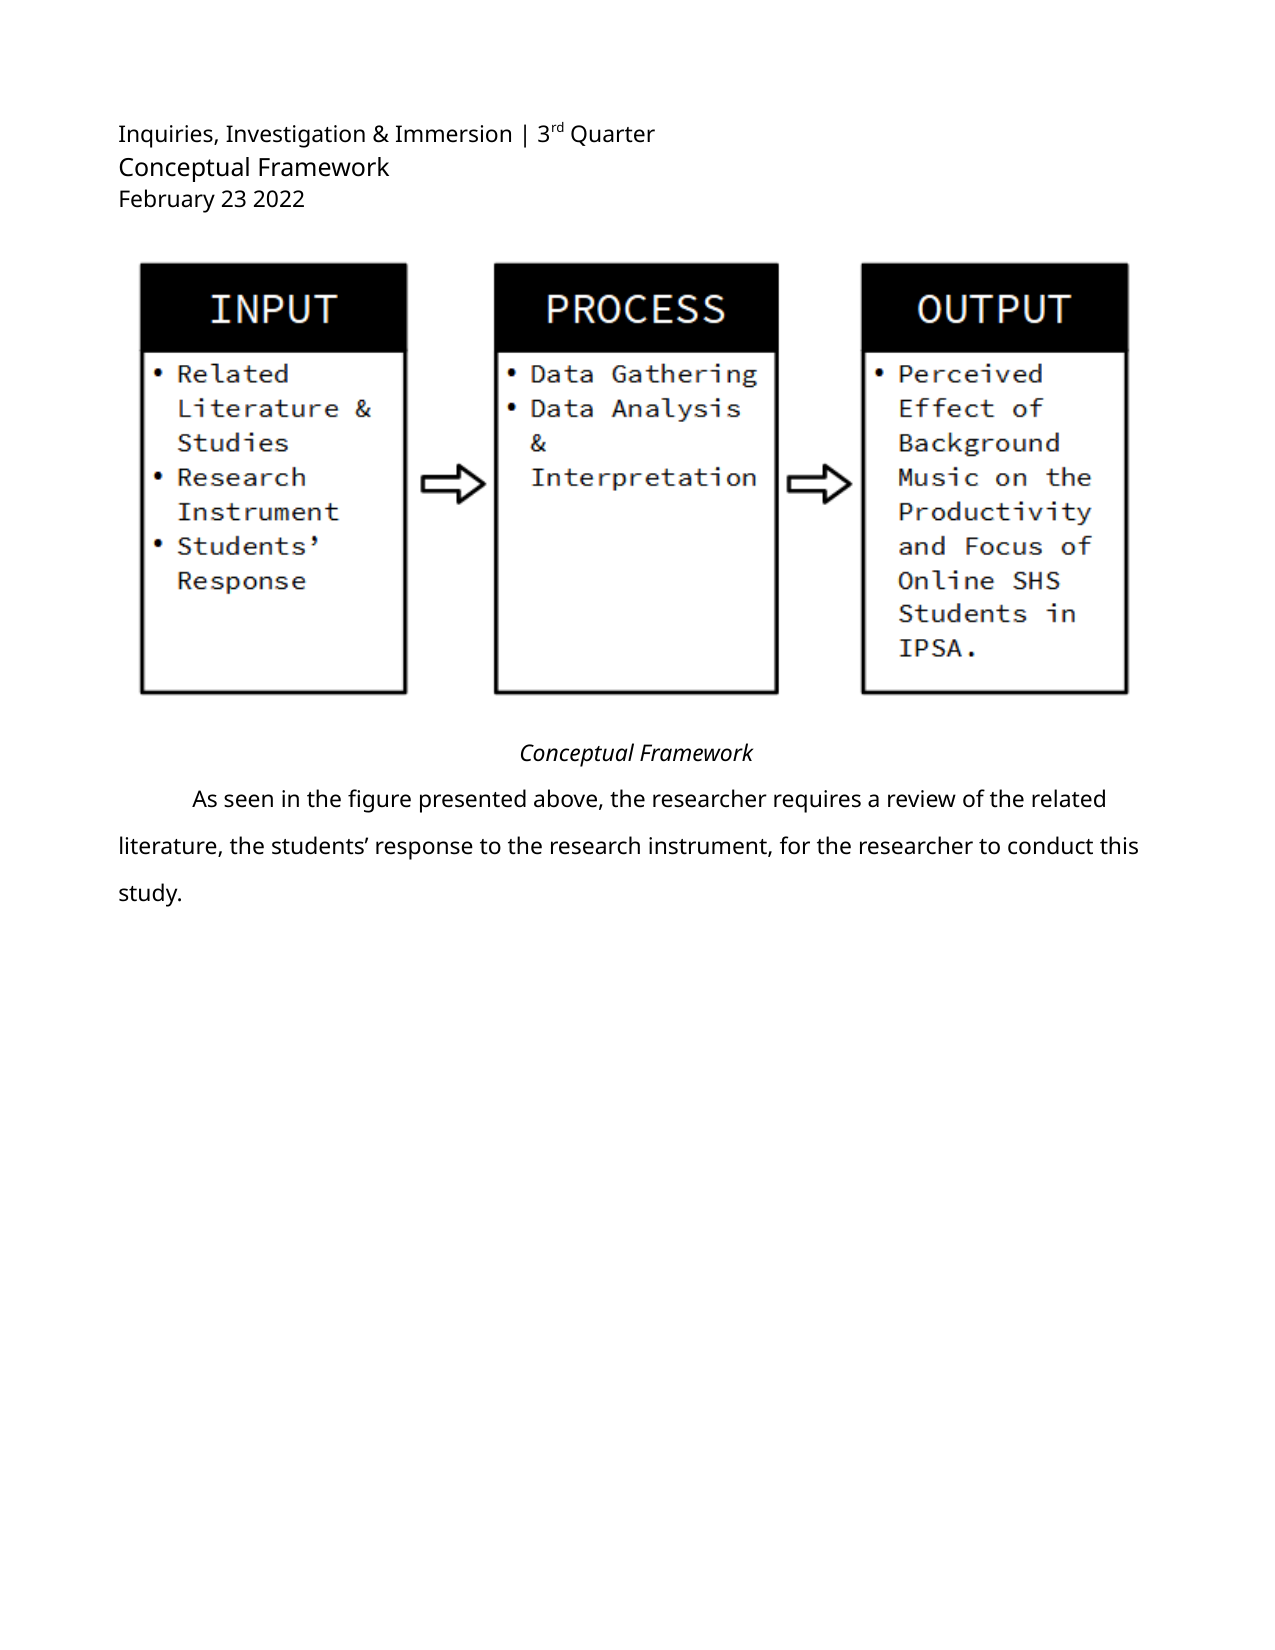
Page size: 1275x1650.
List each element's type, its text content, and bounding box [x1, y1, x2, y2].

text Conceptual Framework [118, 149, 1157, 183]
picture [122, 246, 1153, 721]
text February 23 2022 [118, 183, 1157, 215]
text Inquiries, Investigation & Immersion | 3rd Quarter [118, 118, 1157, 149]
text Conceptual Framework [118, 737, 1157, 768]
text As seen in the figure presented above, the researcher requires a review of the related literature, the students’ response to the research instrument, for the researcher to conduct this study. [118, 783, 1157, 908]
